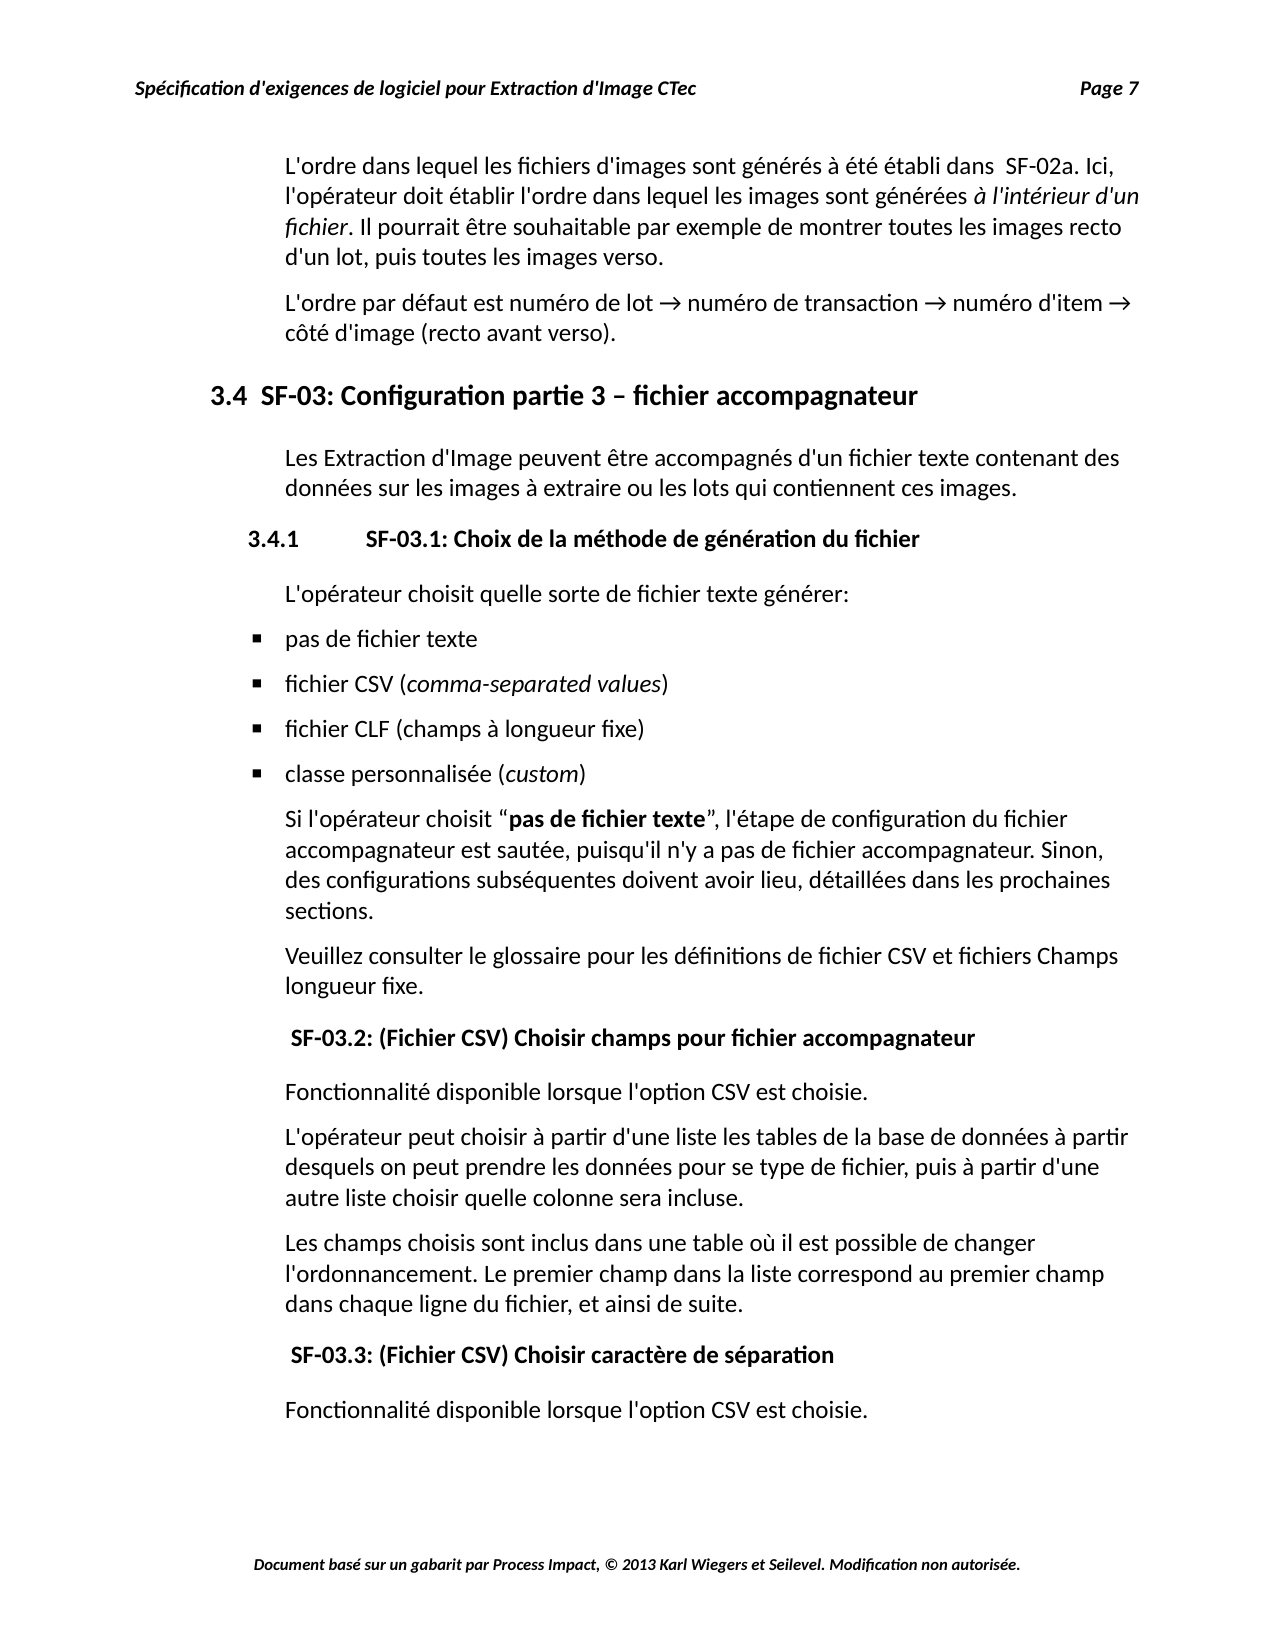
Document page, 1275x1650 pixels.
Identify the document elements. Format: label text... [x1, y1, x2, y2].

subtitle SF-03.2: (Fichier CSV) Choisir champs pour fichier accompagnateur [247, 1026, 1140, 1051]
list L'opérateur peut choisir à partir d'une liste les tables de la base de données à partir desquels on peut prendre les données pour se type de fichier, puis à partir d'une autre liste choisir quelle colonne sera incluse. [247, 1121, 1140, 1213]
list Fonctionnalité disponible lorsque l'option CSV est choisie. [247, 1394, 1140, 1424]
list fichier CLF (champs à longueur fixe) [247, 713, 1140, 743]
subtitle SF-03.1: Choix de la méthode de génération du fichier [247, 528, 1140, 553]
subtitle SF-03: Configuration partie 3 – fichier accompagnateur [210, 377, 1140, 412]
list L'opérateur choisit quelle sorte de fichier texte générer: [247, 578, 1140, 608]
list Fonctionnalité disponible lorsque l'option CSV est choisie. [247, 1076, 1140, 1106]
list L'ordre par défaut est numéro de lot → numéro de transaction → numéro d'item → côté d'image (recto avant verso). [247, 287, 1140, 348]
list Les Extraction d'Image peuvent être accompagnés d'un fichier texte contenant des données sur les images à extraire ou les lots qui contiennent ces images. [247, 442, 1140, 503]
list pas de fichier texte [247, 623, 1140, 653]
subtitle SF-03.3: (Fichier CSV) Choisir caractère de séparation [247, 1344, 1140, 1369]
list Les champs choisis sont inclus dans une table où il est possible de changer l'ordonnancement. Le premier champ dans la liste correspond au premier champ dans chaque ligne du fichier, et ainsi de suite. [247, 1227, 1140, 1319]
list Veuillez consulter le glossaire pour les définitions de fichier CSV et fichiers Champs longueur fixe. [247, 940, 1140, 1001]
list L'ordre dans lequel les fichiers d'images sont générés à été établi dans SF-02a. Ici, l'opérateur doit établir l'ordre dans lequel les images sont générées à l'intérieur d'un fichier. Il pourrait être souhaitable par exemple de montrer toutes les images recto d'un lot, puis toutes les images verso. [247, 150, 1140, 272]
list fichier CSV (comma-separated values) [247, 668, 1140, 698]
list classe personnalisée (custom) [247, 758, 1140, 789]
list Si l'opérateur choisit “pas de fichier texte”, l'étape de configuration du fichier accompagnateur est sautée, puisqu'il n'y a pas de fichier accompagnateur. Sinon, des configurations subséquentes doivent avoir lieu, détaillées dans les prochaines sections. [247, 803, 1140, 925]
